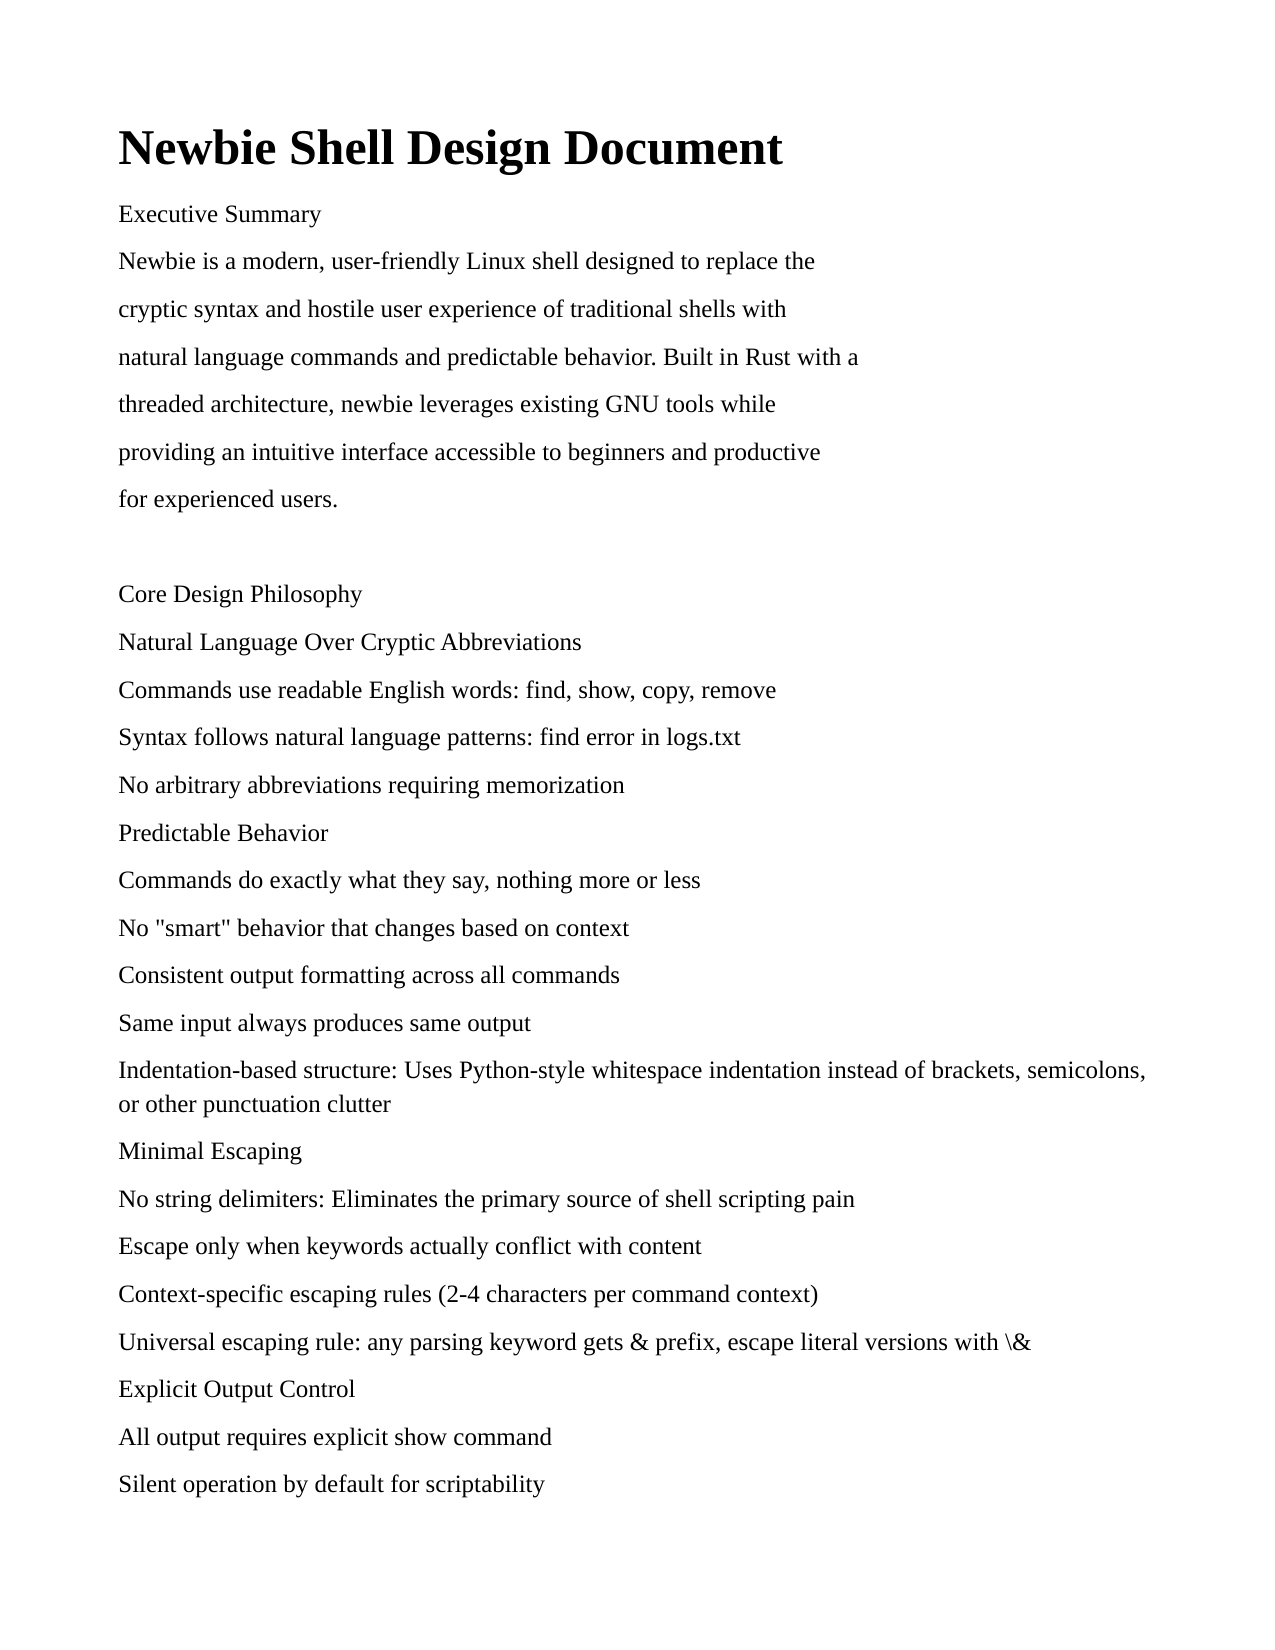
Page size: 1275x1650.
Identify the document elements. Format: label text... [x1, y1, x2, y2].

text Core Design Philosophy [118, 579, 1157, 608]
text Indentation-based structure: Uses Python-style whitespace indentation instead of brackets, semicolons, or other punctuation clutter [118, 1056, 1157, 1117]
text Commands do exactly what they say, nothing more or less [118, 865, 1157, 894]
text No "smart" behavior that changes based on context [118, 913, 1157, 942]
text Escape only when keywords actually conflict with content [118, 1231, 1157, 1260]
text All output requires explicit show command [118, 1422, 1157, 1451]
text Natural Language Over Cryptic Abbreviations [118, 627, 1157, 656]
text No string delimiters: Eliminates the primary source of shell scripting pain [118, 1184, 1157, 1213]
text Predictable Behavior [118, 818, 1157, 846]
text Newbie is a modern, user-friendly Linux shell designed to replace the [118, 246, 1157, 275]
text Consistent output formatting across all commands [118, 960, 1157, 989]
text Explicit Output Control [118, 1374, 1157, 1403]
text No arbitrary abbreviations requiring memorization [118, 770, 1157, 799]
text cryptic syntax and hostile user experience of traditional shells with [118, 294, 1157, 323]
text Commands use readable English words: find, show, copy, remove [118, 675, 1157, 703]
text Silent operation by default for scriptability [118, 1469, 1157, 1498]
text Context-specific escaping rules (2-4 characters per command context) [118, 1279, 1157, 1308]
text for experienced users. [118, 484, 1157, 513]
text Same input always produces same output [118, 1008, 1157, 1037]
text Universal escaping rule: any parsing keyword gets & prefix, escape literal versions with \& [118, 1327, 1157, 1355]
text natural language commands and predictable behavior. Built in Rust with a [118, 342, 1157, 370]
text Minimal Escaping [118, 1136, 1157, 1165]
text threaded architecture, newbie leverages existing GNU tools while [118, 389, 1157, 418]
text Executive Summary [118, 199, 1157, 227]
text providing an intuitive interface accessible to beginners and productive [118, 437, 1157, 466]
text Syntax follows natural language patterns: find error in logs.txt [118, 722, 1157, 751]
subtitle Newbie Shell Design Document [118, 118, 1157, 176]
